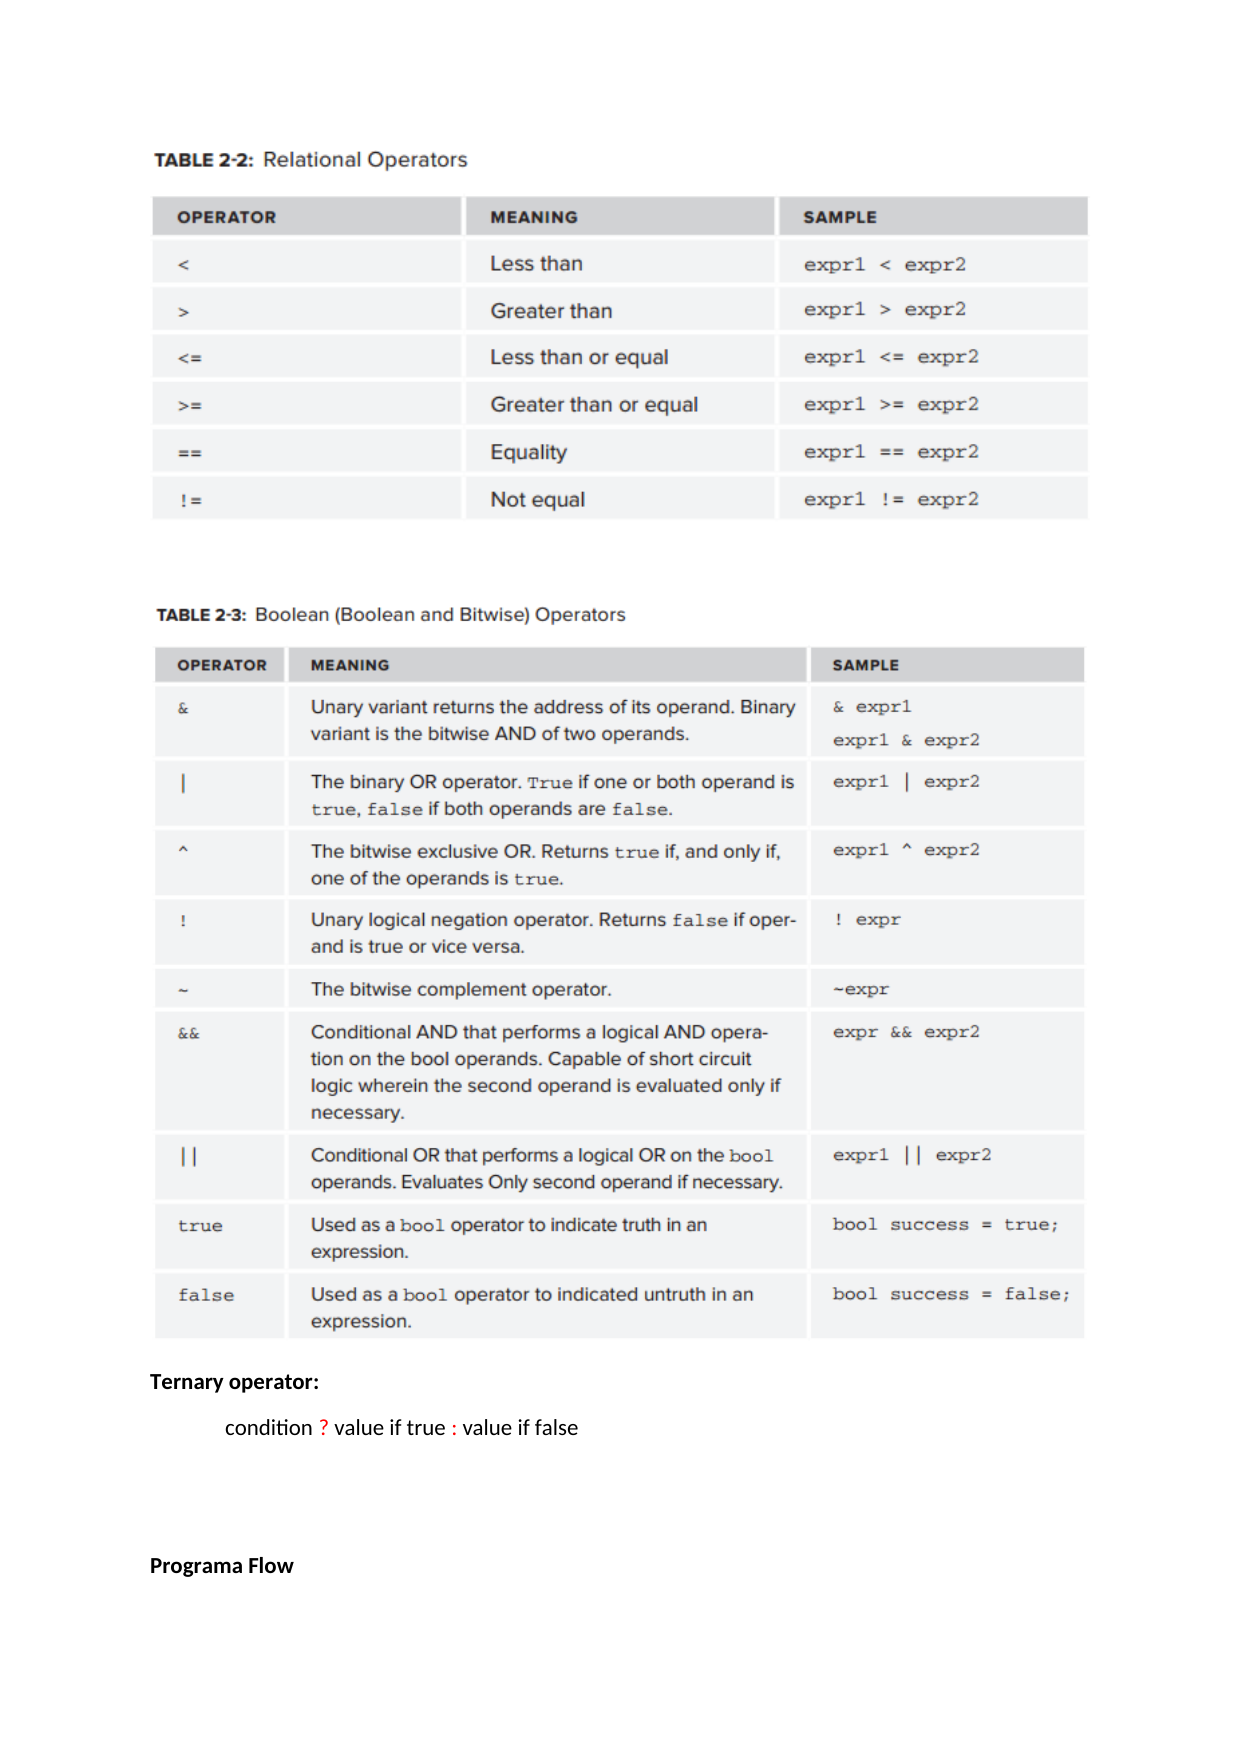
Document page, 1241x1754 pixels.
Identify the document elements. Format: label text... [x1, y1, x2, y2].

text Ternary operator: [150, 1367, 1090, 1395]
text Programa Flow [150, 1551, 1090, 1579]
text condition ? value if true : value if false [225, 1413, 1090, 1441]
